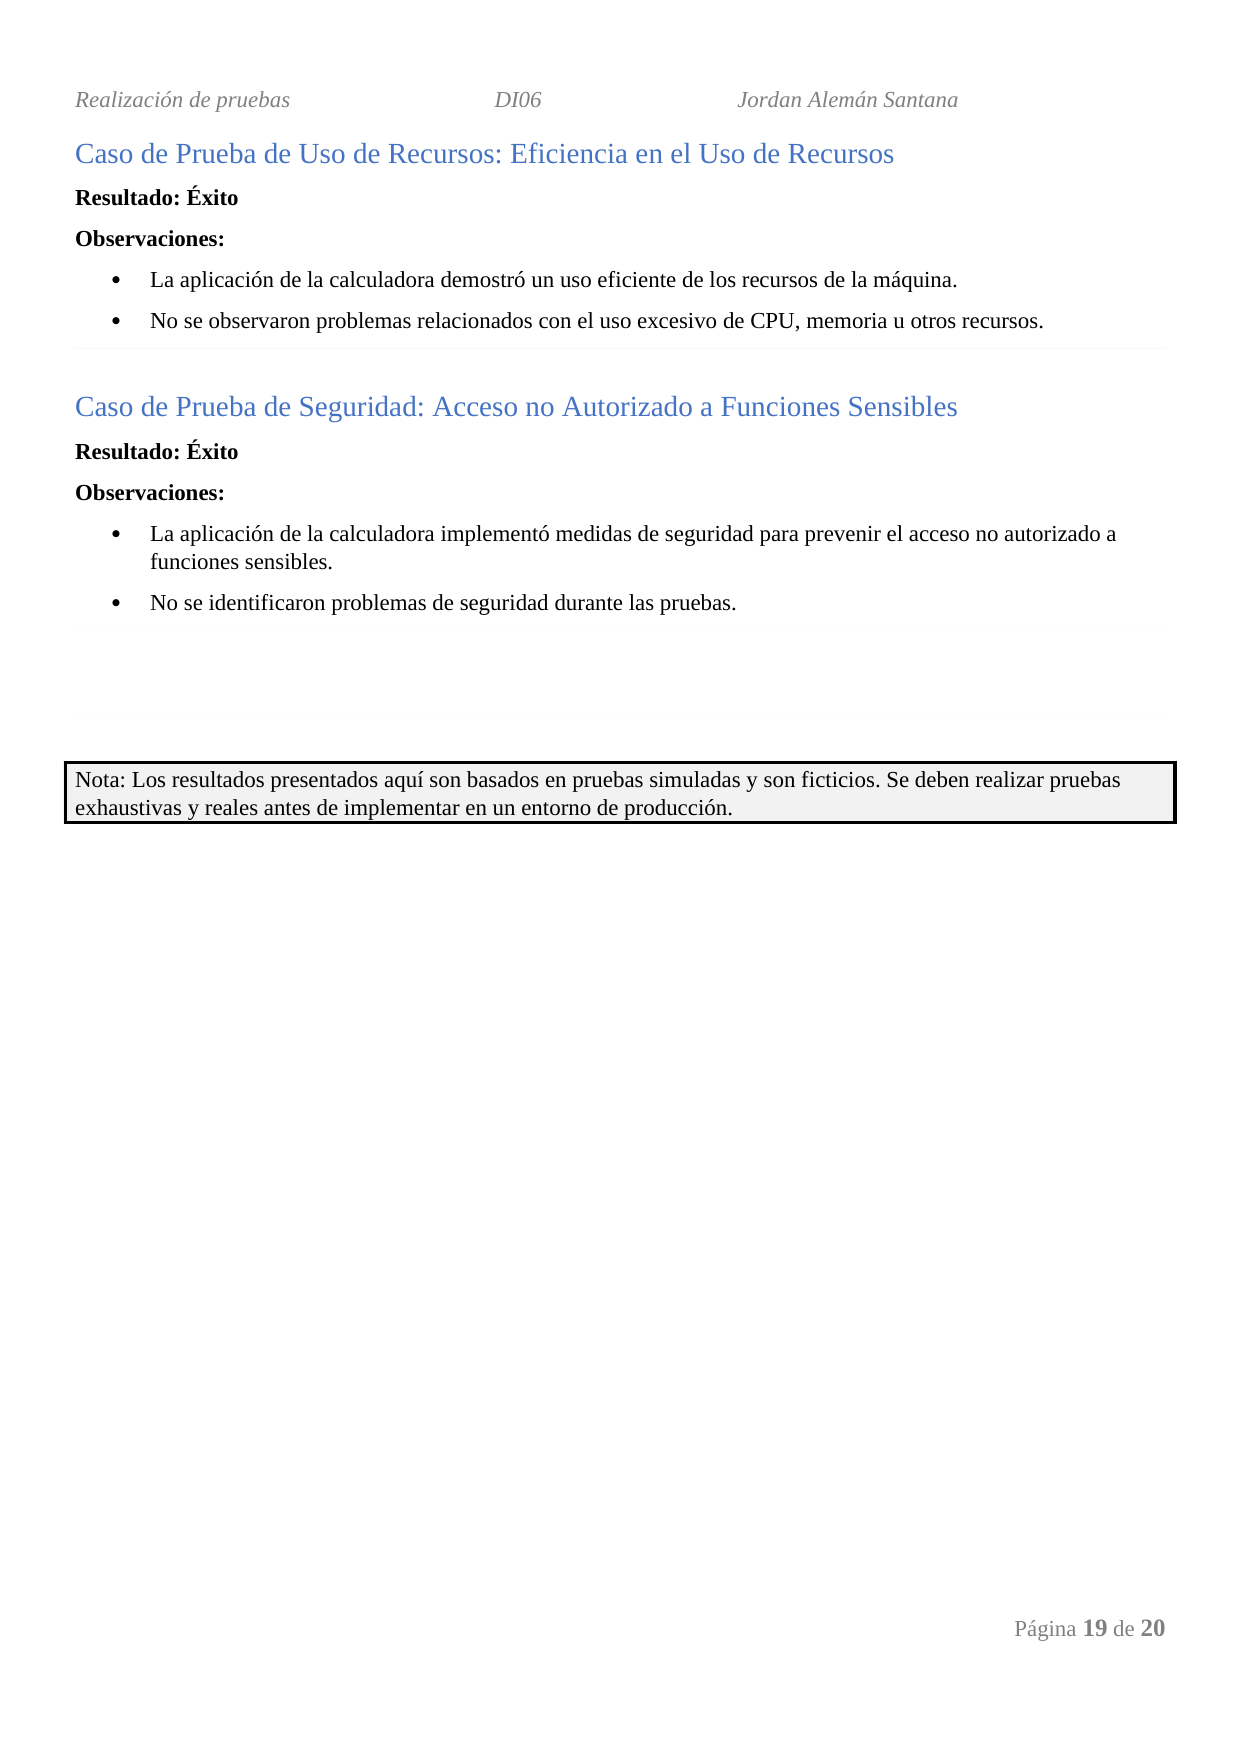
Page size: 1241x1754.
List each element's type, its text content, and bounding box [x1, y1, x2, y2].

subtitle Caso de Prueba de Seguridad: Acceso no Autorizado a Funciones Sensibles [75, 389, 1165, 423]
subtitle Caso de Prueba de Uso de Recursos: Eficiencia en el Uso de Recursos [75, 136, 1165, 169]
text Nota: Los resultados presentados aquí son basados en pruebas simuladas y son ficticios. Se deben realizar pruebas exhaustivas y reales antes de implementar en un entorno de producción. [67, 764, 1173, 821]
text Observaciones: [75, 479, 1165, 505]
text Observaciones: [75, 225, 1165, 252]
list La aplicación de la calculadora demostró un uso eficiente de los recursos de la máquina. [112, 266, 1165, 293]
list La aplicación de la calculadora implementó medidas de seguridad para prevenir el acceso no autorizado a funciones sensibles. [112, 520, 1165, 574]
list No se identificaron problemas de seguridad durante las pruebas. [112, 589, 1165, 615]
text Resultado: Éxito [75, 184, 1165, 211]
text Resultado: Éxito [75, 438, 1165, 464]
list No se observaron problemas relacionados con el uso excesivo de CPU, memoria u otros recursos. [112, 307, 1165, 334]
